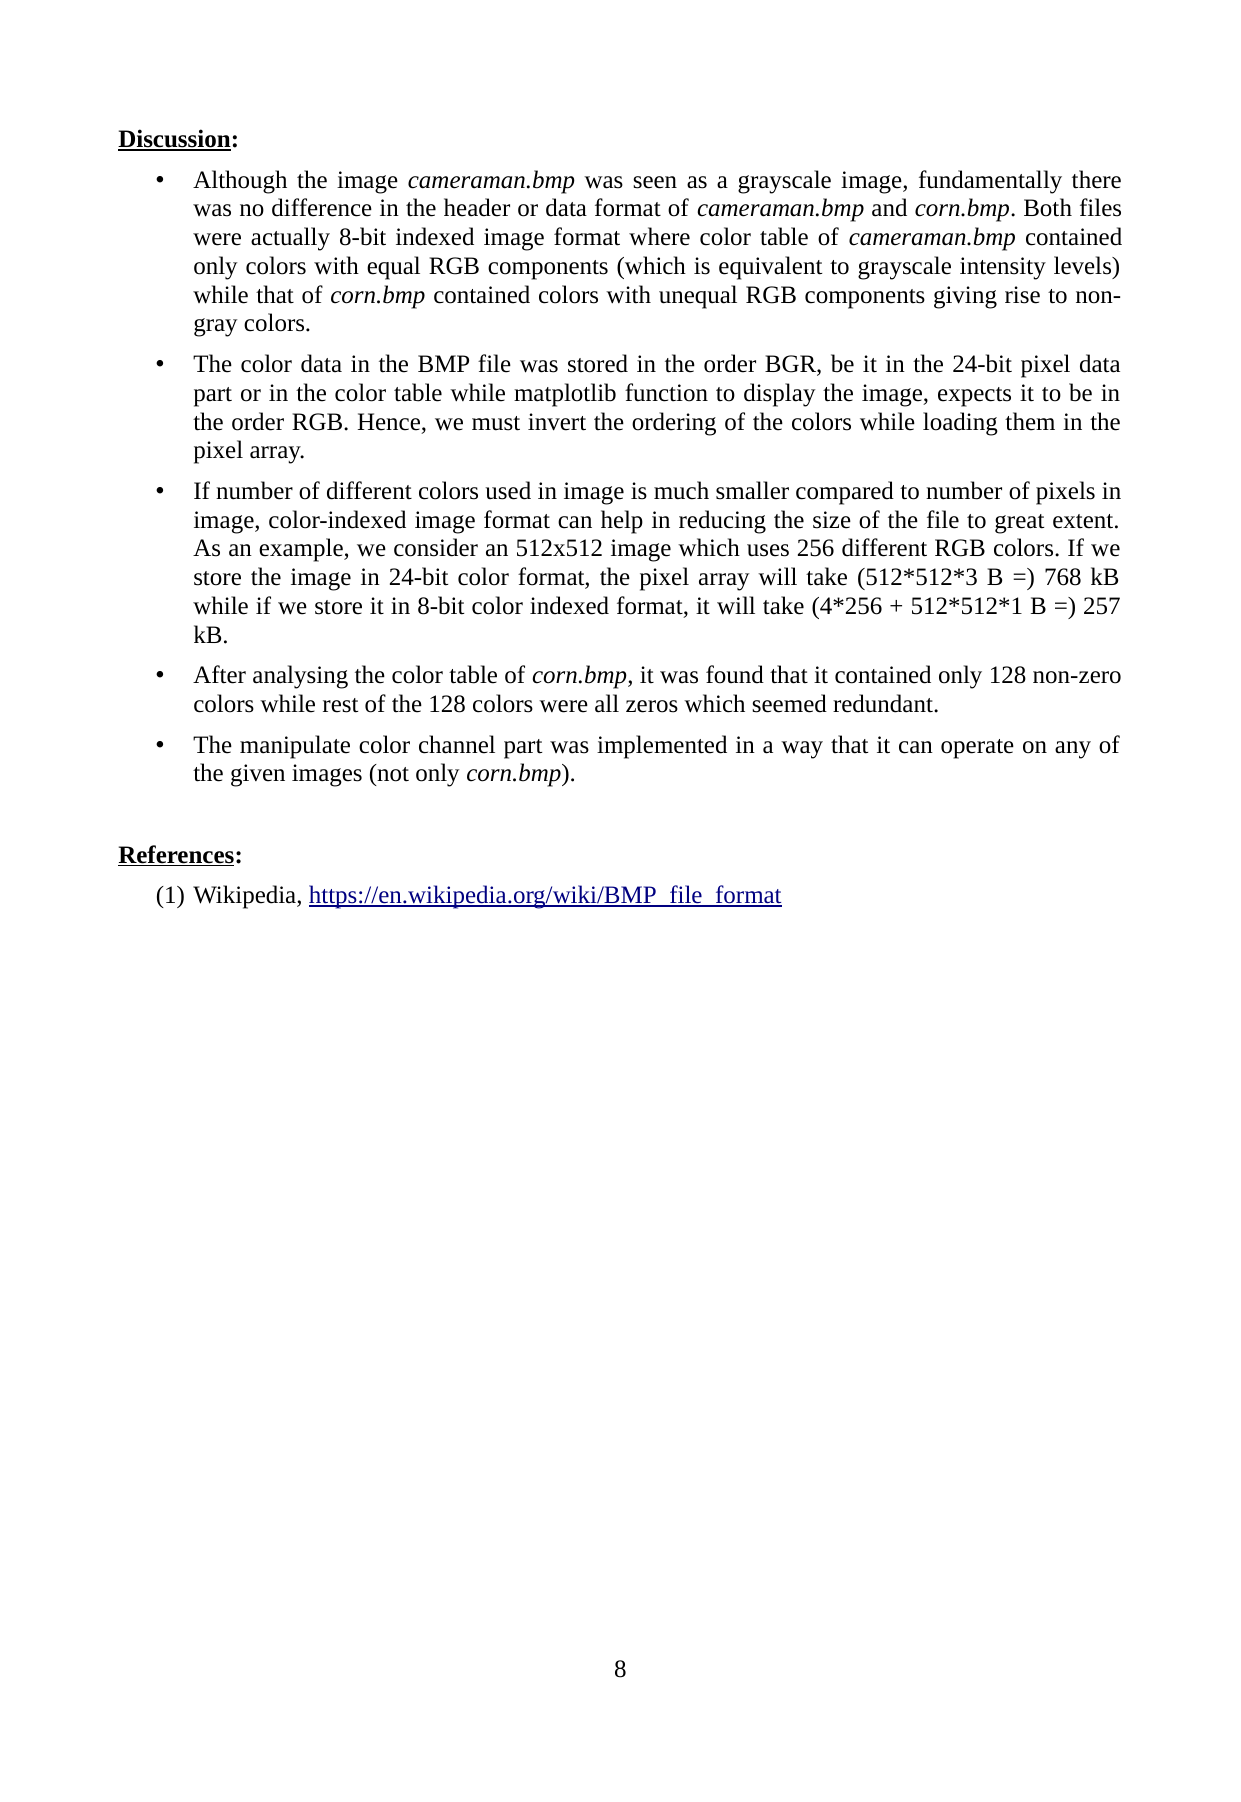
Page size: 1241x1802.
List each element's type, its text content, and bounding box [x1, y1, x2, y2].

list The color data in the BMP file was stored in the order BGR, be it in the 24-bit pixel data part or in the color table while matplotlib function to display the image, expects it to be in the order RGB. Hence, we must invert the ordering of the colors while loading them in the pixel array. [156, 349, 1122, 464]
list Wikipedia, https://en.wikipedia.org/wiki/BMP_file_format [156, 880, 1122, 909]
text References: [118, 840, 1122, 868]
list The manipulate color channel part was implemented in a way that it can operate on any of the given images (not only corn.bmp). [156, 730, 1122, 787]
list Although the image cameraman.bmp was seen as a grayscale image, fundamentally there was no difference in the header or data format of cameraman.bmp and corn.bmp. Both files were actually 8-bit indexed image format where color table of cameraman.bmp contained only colors with equal RGB components (which is equivalent to grayscale intensity levels) while that of corn.bmp contained colors with unequal RGB components giving rise to non-gray colors. [156, 165, 1122, 337]
text Discussion: [118, 124, 1122, 153]
list If number of different colors used in image is much smaller compared to number of pixels in image, color-indexed image format can help in reducing the size of the file to great extent. As an example, we consider an 512x512 image which uses 256 different RGB colors. If we store the image in 24-bit color format, the pixel array will take (512*512*3 B =) 768 kB while if we store it in 8-bit color indexed format, it will take (4*256 + 512*512*1 B =) 257 kB. [156, 476, 1122, 648]
list After analysing the color table of corn.bmp, it was found that it contained only 128 non-zero colors while rest of the 128 colors were all zeros which seemed redundant. [156, 660, 1122, 718]
